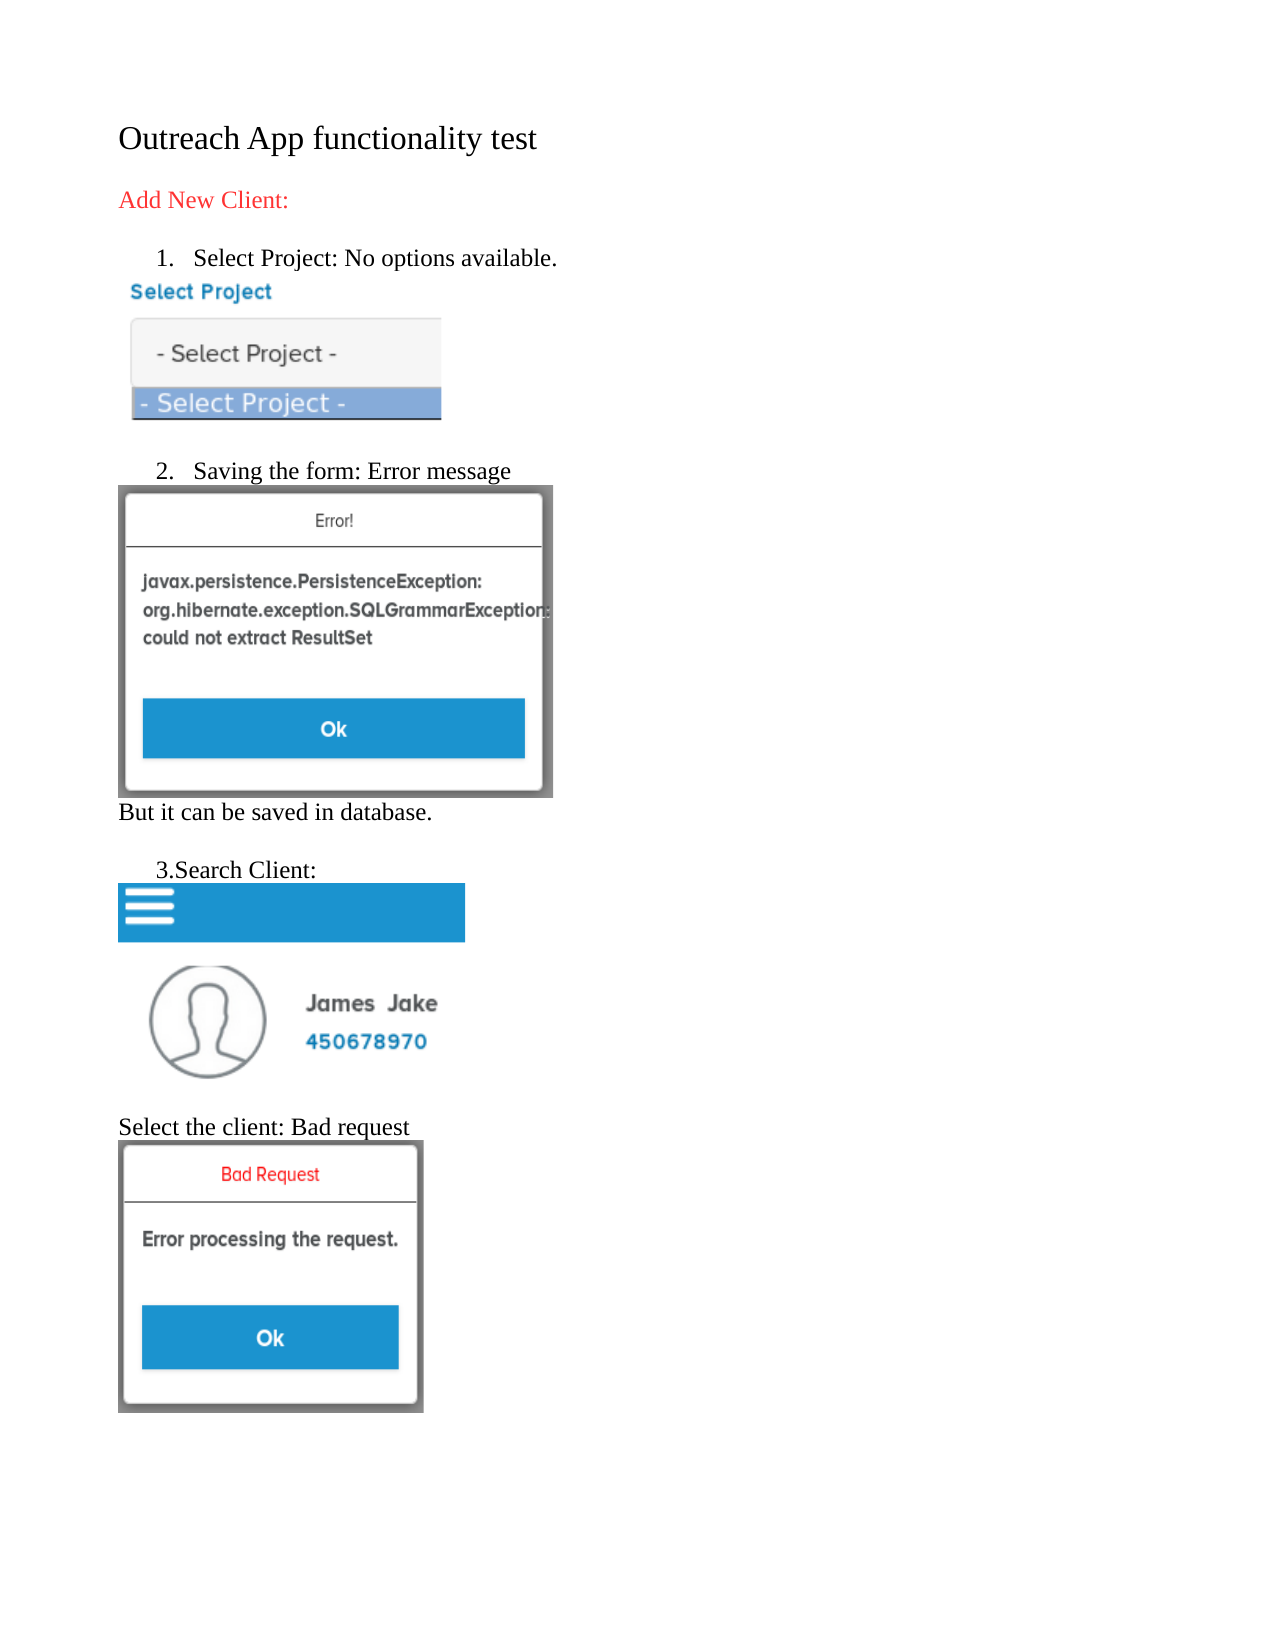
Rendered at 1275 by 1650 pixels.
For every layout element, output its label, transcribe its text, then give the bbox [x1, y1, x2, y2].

picture [118, 271, 442, 428]
picture [118, 1140, 424, 1413]
text Add New Client: [118, 185, 1157, 214]
text 3.Search Client: [118, 855, 1157, 883]
text Outreach App functionality test [118, 118, 1157, 156]
text Select the client: Bad request [118, 883, 1157, 1140]
picture [118, 883, 465, 1112]
list Select Project: No options available. [156, 243, 1157, 271]
text But it can be saved in database. [118, 485, 1157, 826]
picture [118, 485, 554, 798]
list Saving the form: Error message [156, 456, 1157, 485]
